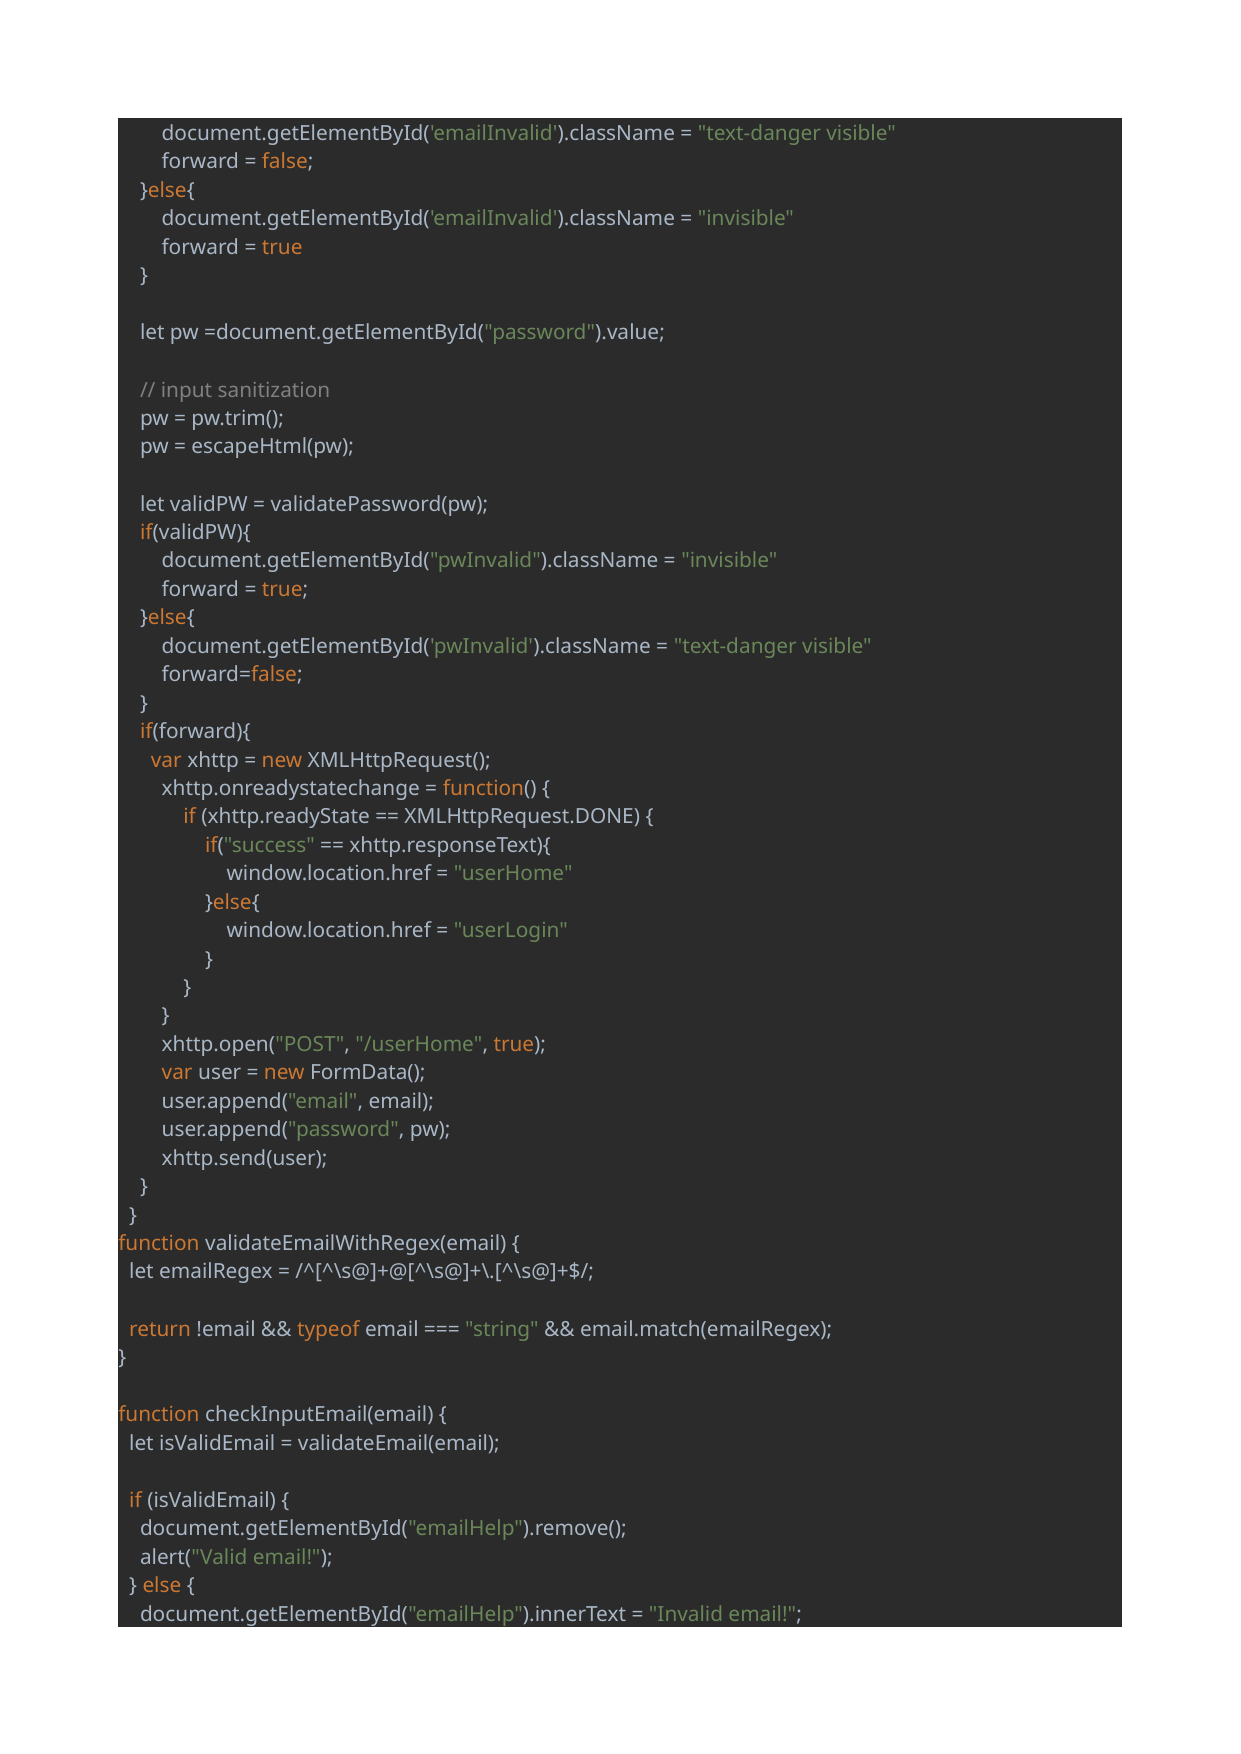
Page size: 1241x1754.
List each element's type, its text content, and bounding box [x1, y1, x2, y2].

text document.getElementById('emailInvalid').className = "text-danger visible" forward = false; }else{ document.getElementById('emailInvalid').className = "invisible" forward = true } let pw =document.getElementById("password").value; // input sanitization pw = pw.trim(); pw = escapeHtml(pw); let validPW = validatePassword(pw); if(validPW){ document.getElementById("pwInvalid").className = "invisible" forward = true; }else{ document.getElementById('pwInvalid').className = "text-danger visible" forward=false; } if(forward){ var xhttp = new XMLHttpRequest(); xhttp.onreadystatechange = function() { if (xhttp.readyState == XMLHttpRequest.DONE) { if("success" == xhttp.responseText){ window.location.href = "userHome" }else{ window.location.href = "userLogin" } } } xhttp.open("POST", "/userHome", true); var user = new FormData(); user.append("email", email); user.append("password", pw); xhttp.send(user); } } [118, 118, 1122, 1228]
text function validateEmailWithRegex(email) { let emailRegex = /^[^\s@]+@[^\s@]+\.[^\s@]+$/; return !email && typeof email === "string" && email.match(emailRegex); } function checkInputEmail(email) { let isValidEmail = validateEmail(email); if (isValidEmail) { document.getElementById("emailHelp").remove(); alert("Valid email!"); } else { document.getElementById("emailHelp").innerText = "Invalid email!"; [118, 1228, 1122, 1627]
